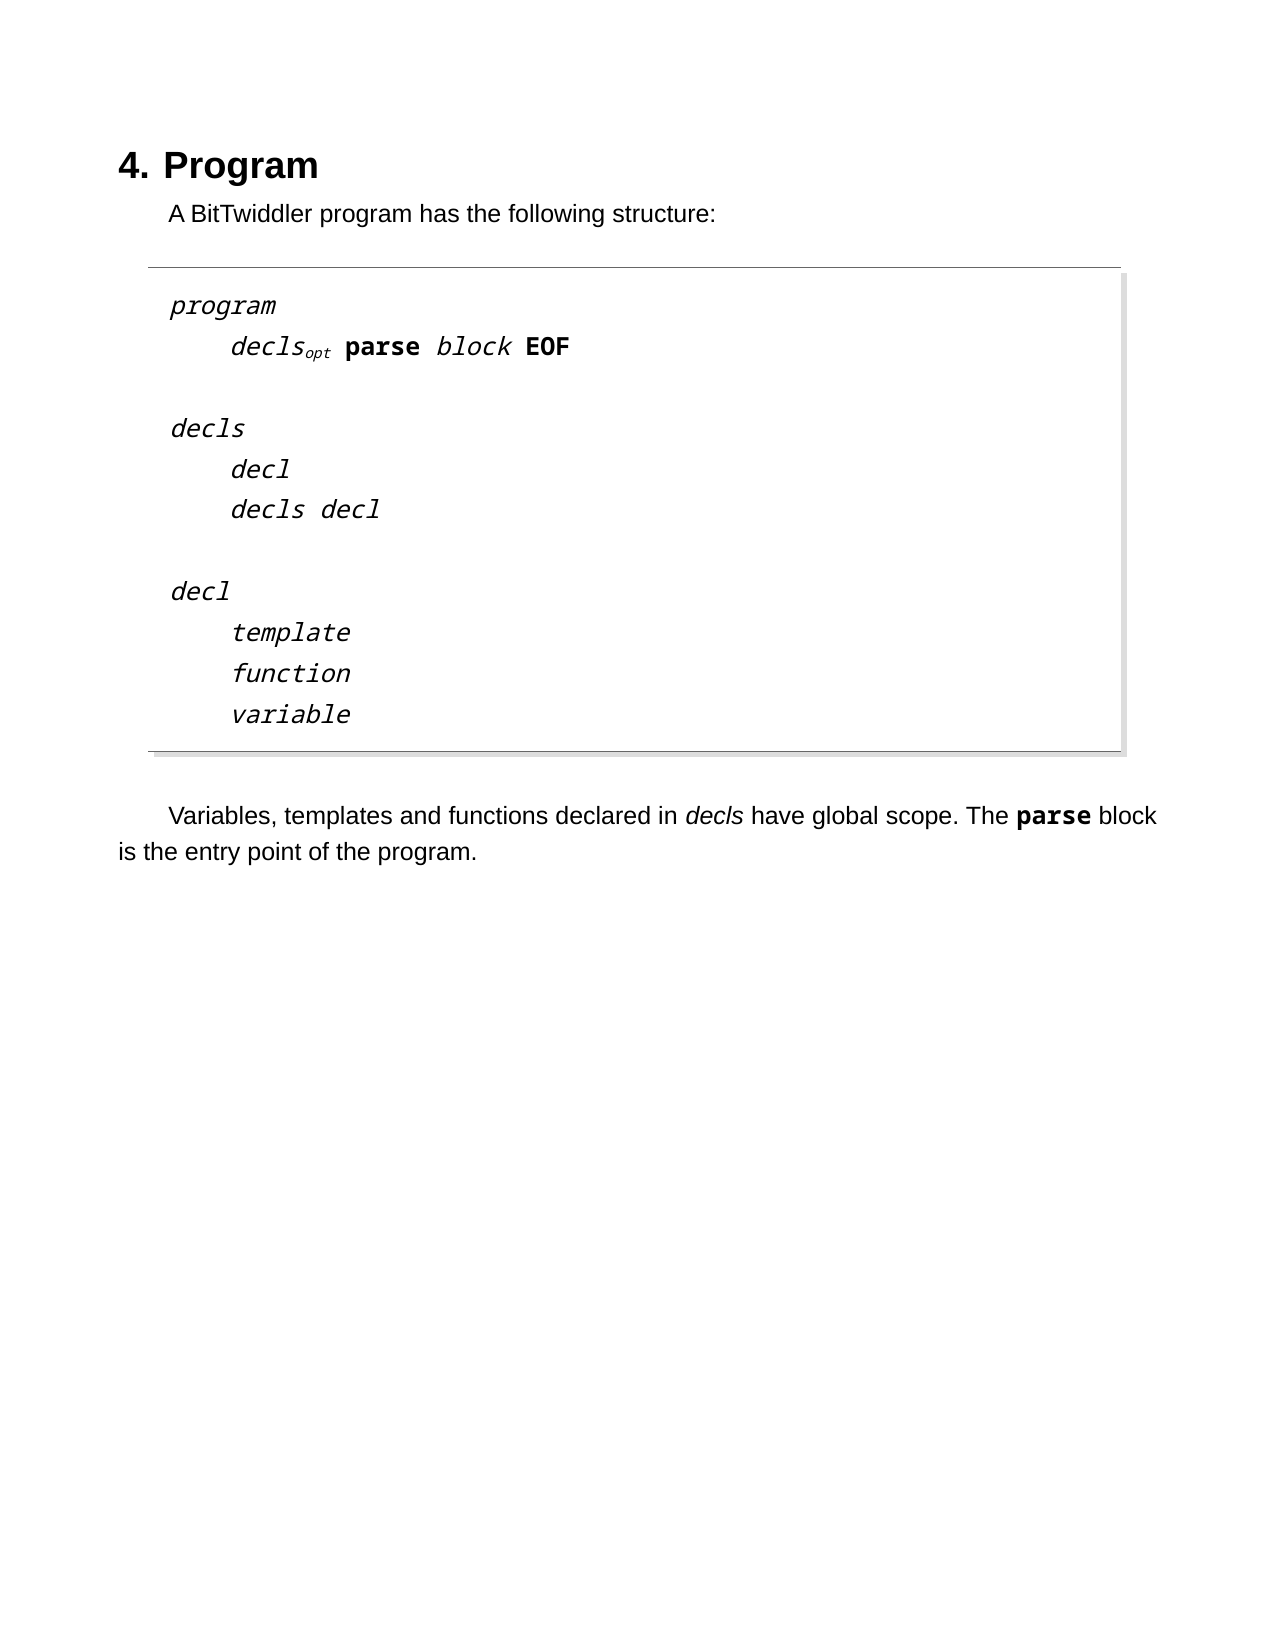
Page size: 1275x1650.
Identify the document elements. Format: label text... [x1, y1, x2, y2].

text decls decl [148, 471, 1121, 526]
subtitle Program [118, 143, 1157, 187]
text decl [148, 553, 1121, 593]
text decl [148, 430, 1121, 471]
text decls [148, 389, 1121, 430]
text program [148, 268, 1121, 308]
text A BitTwiddler program has the following structure: [118, 199, 1157, 228]
text function [148, 634, 1121, 675]
text variable [148, 675, 1121, 751]
text template [148, 593, 1121, 634]
text Variables, templates and functions declared in decls have global scope. The parse block is the entry point of the program. [118, 797, 1157, 866]
text declsopt parse block EOF [148, 308, 1121, 363]
